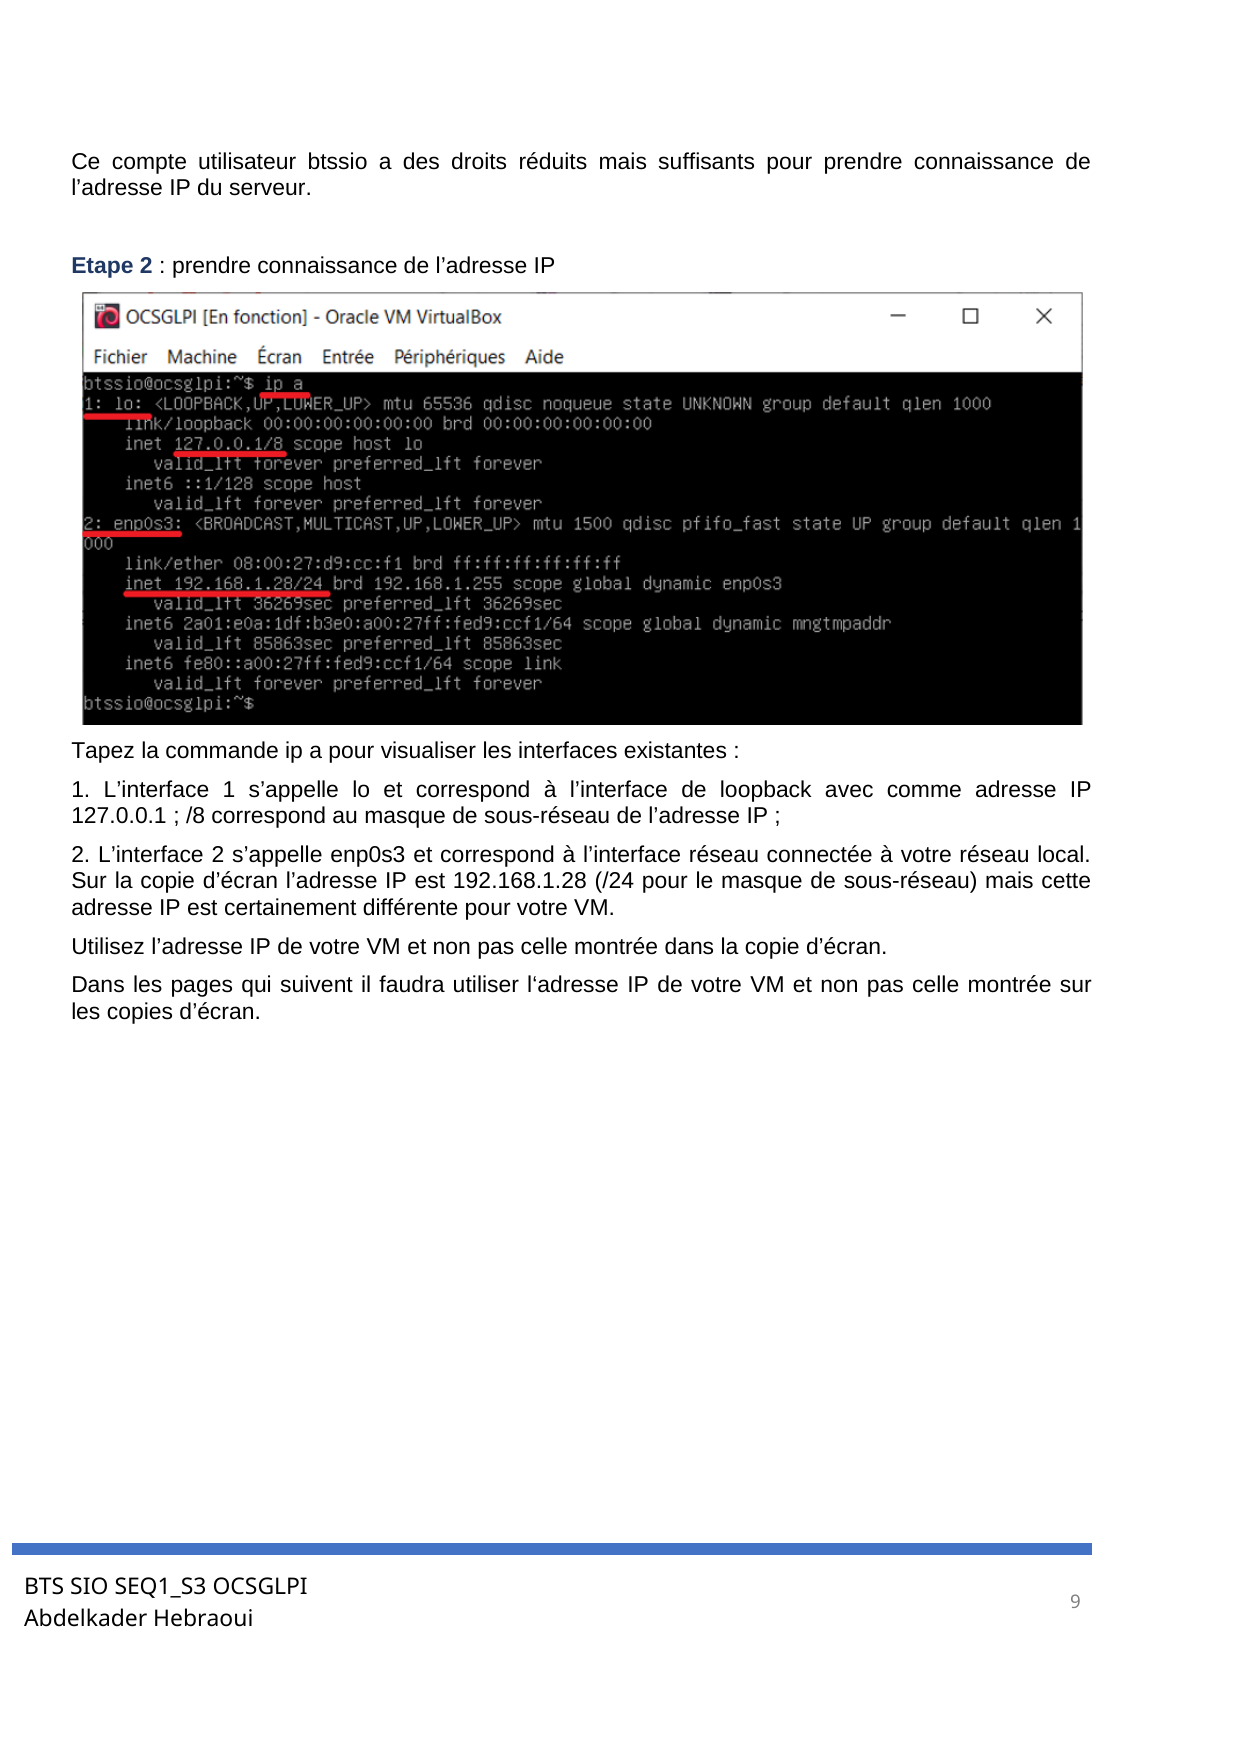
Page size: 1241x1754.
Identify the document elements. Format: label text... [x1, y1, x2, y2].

text Etape 2 : prendre connaissance de l’adresse IP [71, 252, 1092, 278]
text Ce compte utilisateur btssio a des droits réduits mais suffisants pour prendre connaissance de l’adresse IP du serveur. [71, 148, 1092, 200]
text Dans les pages qui suivent il faudra utiliser l‘adresse IP de votre VM et non pas celle montrée sur les copies d’écran. [71, 971, 1092, 1024]
text 2. L’interface 2 s’appelle enp0s3 et correspond à l’interface réseau connectée à votre réseau local. Sur la copie d’écran l’adresse IP est 192.168.1.28 (/24 pour le masque de sous-réseau) mais cette adresse IP est certainement différente pour votre VM. [71, 841, 1092, 920]
text Utilisez l’adresse IP de votre VM et non pas celle montrée dans la copie d’écran. [71, 933, 1092, 959]
picture [80, 290, 1084, 725]
text Tapez la commande ip a pour visualiser les interfaces existantes : [71, 737, 1092, 763]
text 1. L’interface 1 s’appelle lo et correspond à l’interface de loopback avec comme adresse IP 127.0.0.1 ; /8 correspond au masque de sous-réseau de l’adresse IP ; [71, 776, 1092, 828]
